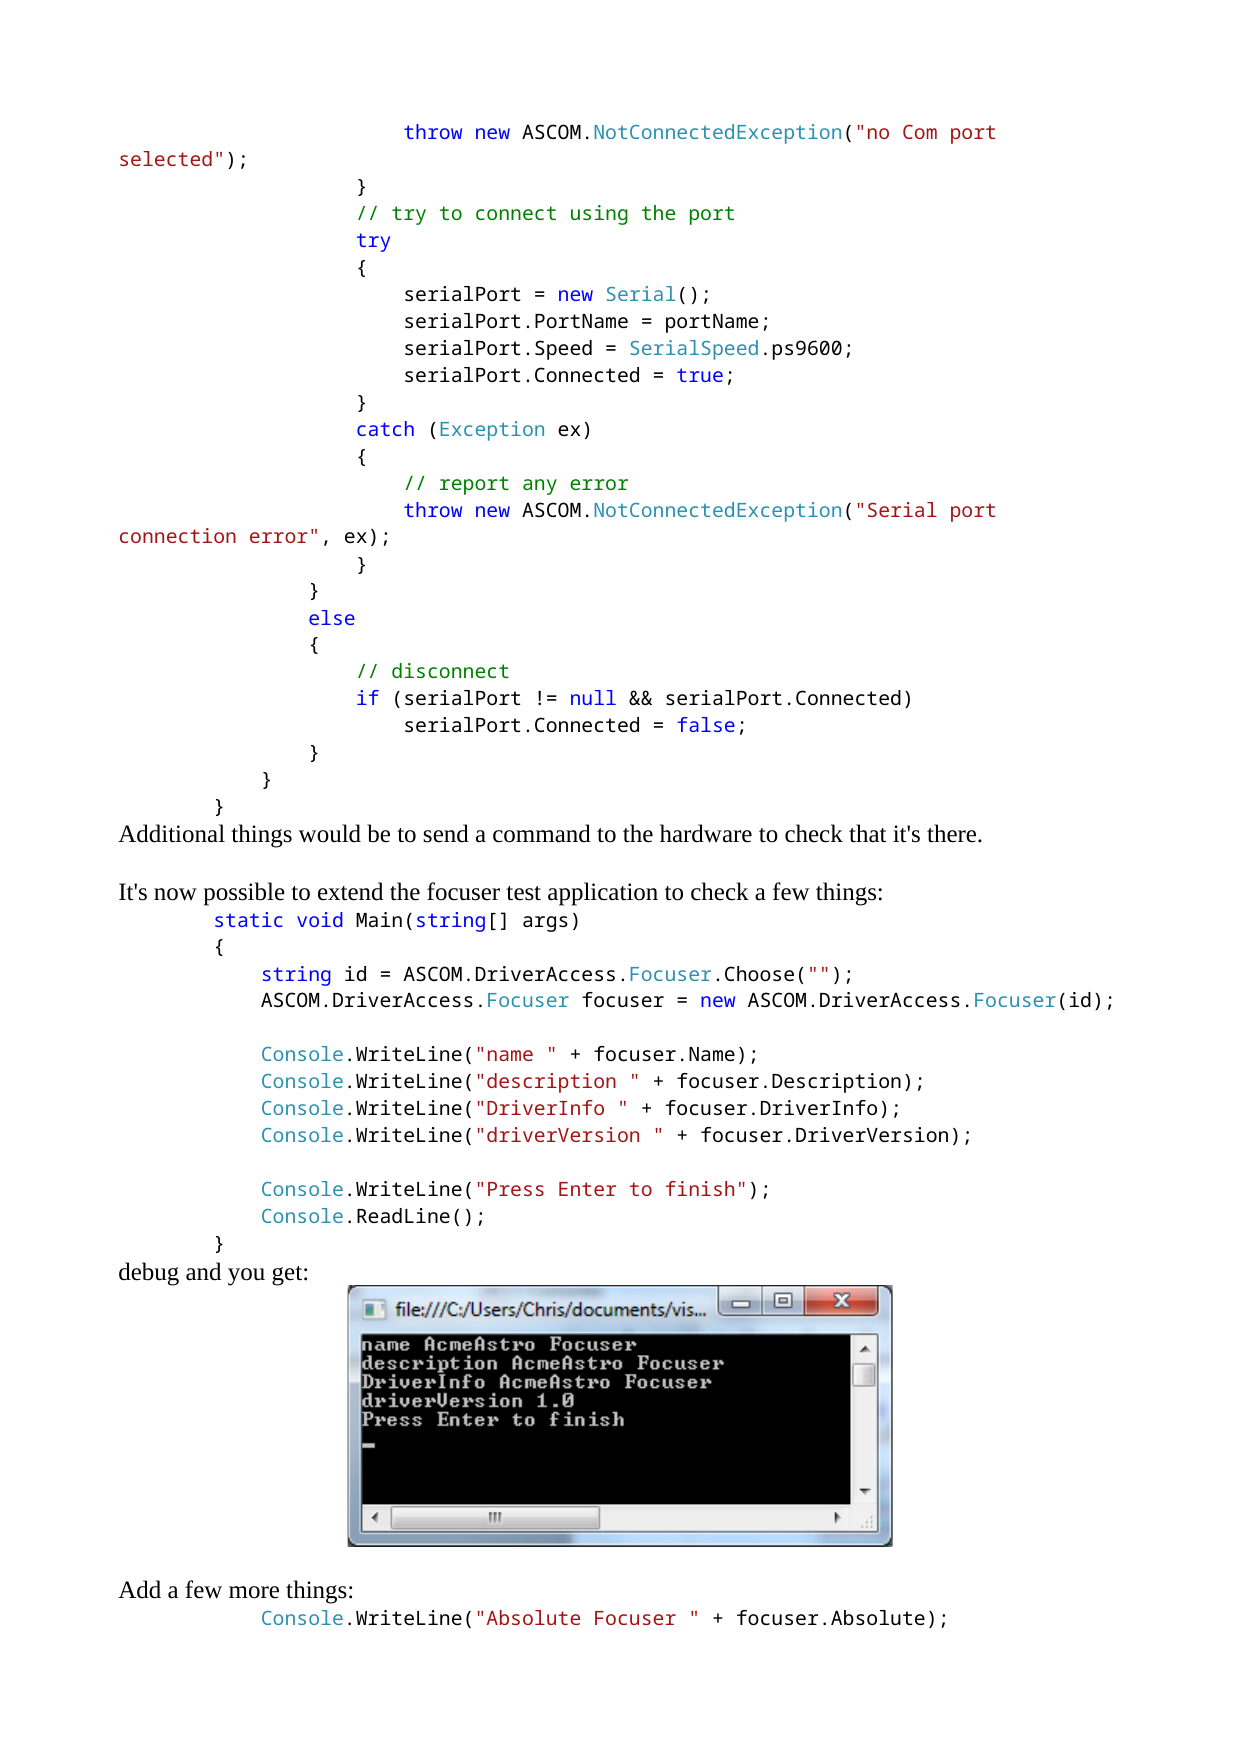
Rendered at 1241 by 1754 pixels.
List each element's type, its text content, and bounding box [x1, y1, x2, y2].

text Add a few more things: [118, 1575, 1122, 1604]
text { [118, 253, 1122, 280]
text { [118, 631, 1122, 658]
text Console.WriteLine("driverVersion " + focuser.DriverVersion); [118, 1122, 1122, 1149]
text serialPort.Speed = SerialSpeed.ps9600; [118, 334, 1122, 361]
text { [118, 442, 1122, 469]
text throw new ASCOM.NotConnectedException("Serial port connection error", ex); [118, 496, 1122, 550]
text serialPort.Connected = true; [118, 361, 1122, 388]
text { [118, 933, 1122, 960]
text Console.WriteLine("name " + focuser.Name); [118, 1041, 1122, 1068]
text } [118, 577, 1122, 604]
text Console.WriteLine("Press Enter to finish"); [118, 1176, 1122, 1203]
text // report any error [118, 469, 1122, 496]
text try [118, 226, 1122, 253]
text } [118, 1229, 1122, 1257]
text } [118, 793, 1122, 819]
picture [347, 1285, 893, 1547]
text Console.WriteLine("DriverInfo " + focuser.DriverInfo); [118, 1095, 1122, 1122]
text } [118, 388, 1122, 415]
text static void Main(string[] args) [118, 906, 1122, 933]
text serialPort.Connected = false; [118, 712, 1122, 739]
text ASCOM.DriverAccess.Focuser focuser = new ASCOM.DriverAccess.Focuser(id); [118, 987, 1122, 1014]
text } [118, 550, 1122, 577]
text // disconnect [118, 658, 1122, 685]
text } [118, 739, 1122, 766]
text catch (Exception ex) [118, 415, 1122, 442]
text Console.WriteLine("Absolute Focuser " + focuser.Absolute); [118, 1604, 1122, 1631]
text else [118, 604, 1122, 631]
text string id = ASCOM.DriverAccess.Focuser.Choose(""); [118, 960, 1122, 987]
text } [118, 172, 1122, 199]
text Console.WriteLine("description " + focuser.Description); [118, 1068, 1122, 1095]
text throw new ASCOM.NotConnectedException("no Com port selected"); [118, 118, 1122, 172]
text if (serialPort != null && serialPort.Connected) [118, 685, 1122, 712]
text debug and you get: [118, 1257, 1122, 1285]
text } [118, 766, 1122, 793]
text serialPort.PortName = portName; [118, 307, 1122, 334]
text It's now possible to extend the focuser test application to check a few things: [118, 877, 1122, 906]
text Additional things would be to send a command to the hardware to check that it's there. [118, 819, 1122, 848]
text // try to connect using the port [118, 199, 1122, 226]
text Console.ReadLine(); [118, 1203, 1122, 1229]
text serialPort = new Serial(); [118, 280, 1122, 307]
